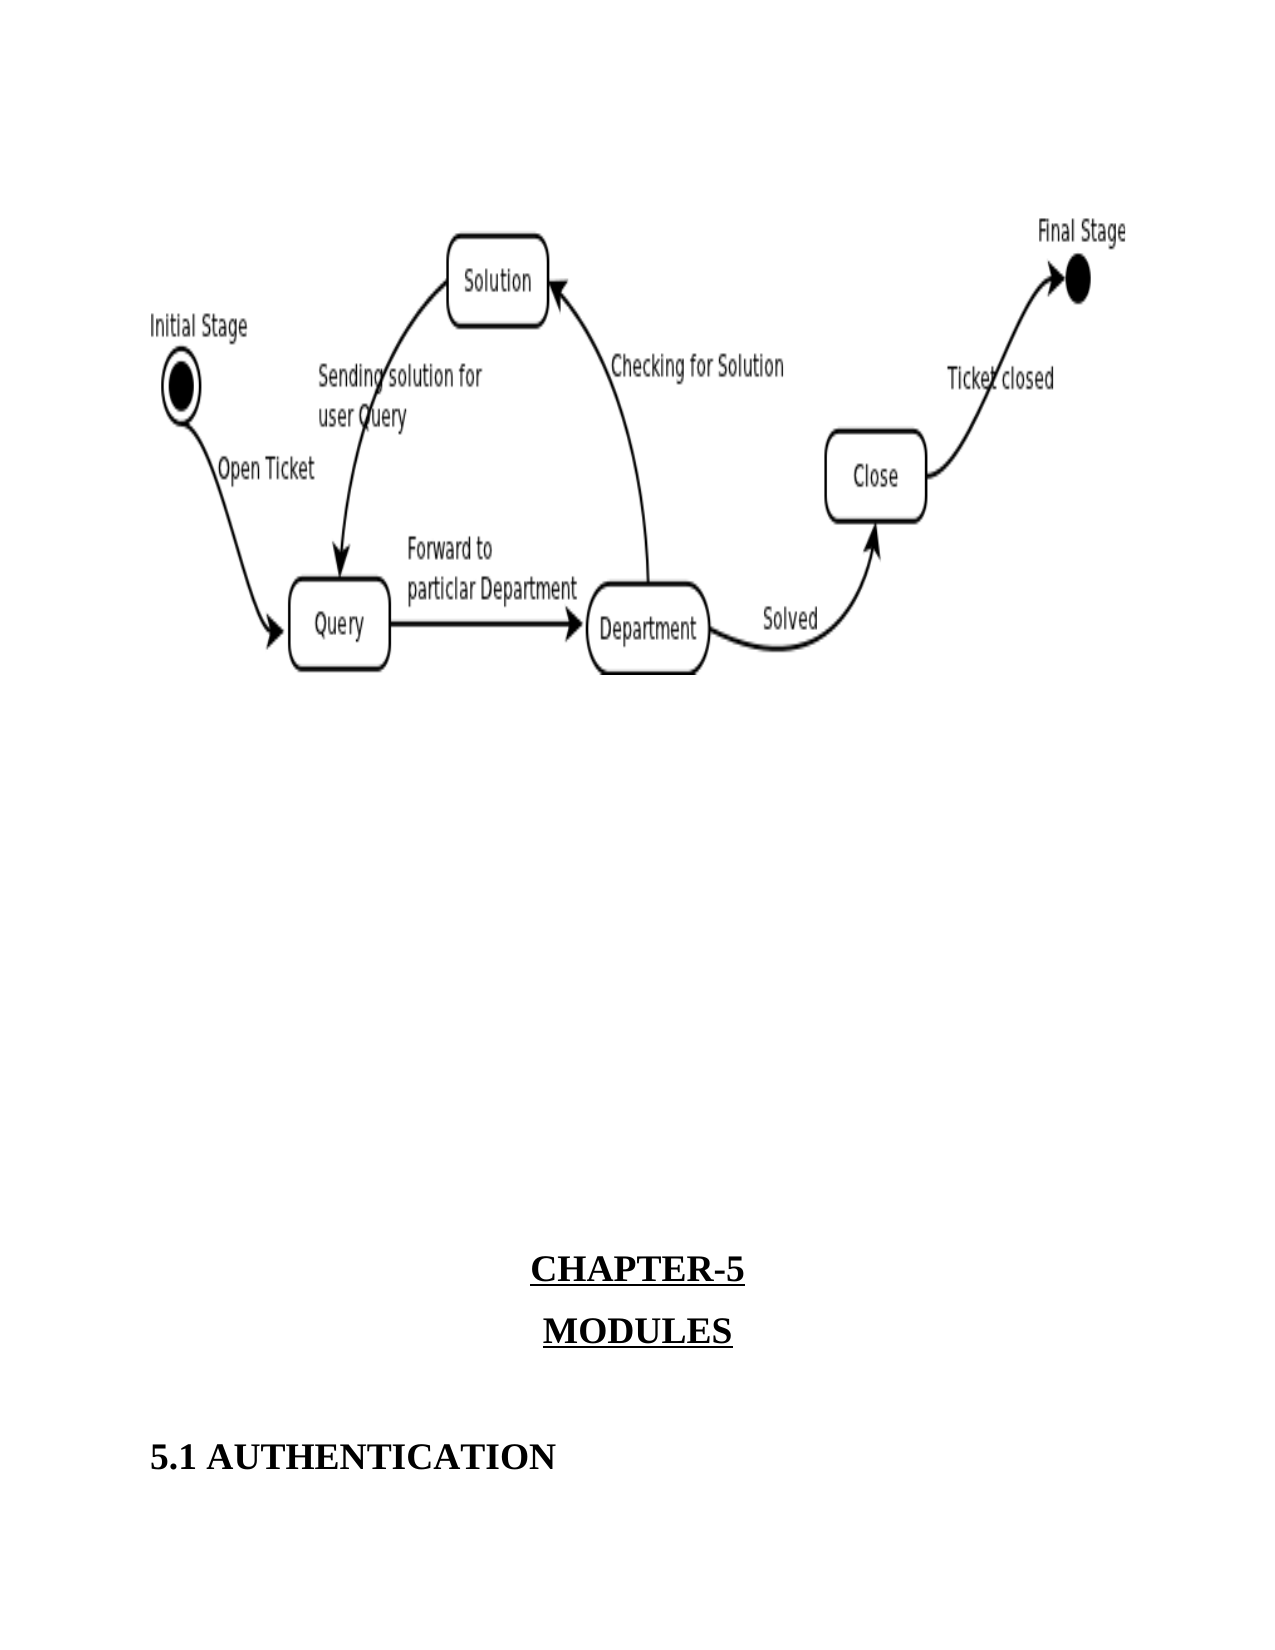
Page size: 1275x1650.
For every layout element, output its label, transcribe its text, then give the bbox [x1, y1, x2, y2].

text MODULES [150, 1311, 1125, 1352]
text 5.1 AUTHENTICATION [150, 1436, 1125, 1477]
text CHAPTER-5 [150, 1248, 1125, 1290]
picture [150, 212, 1125, 675]
